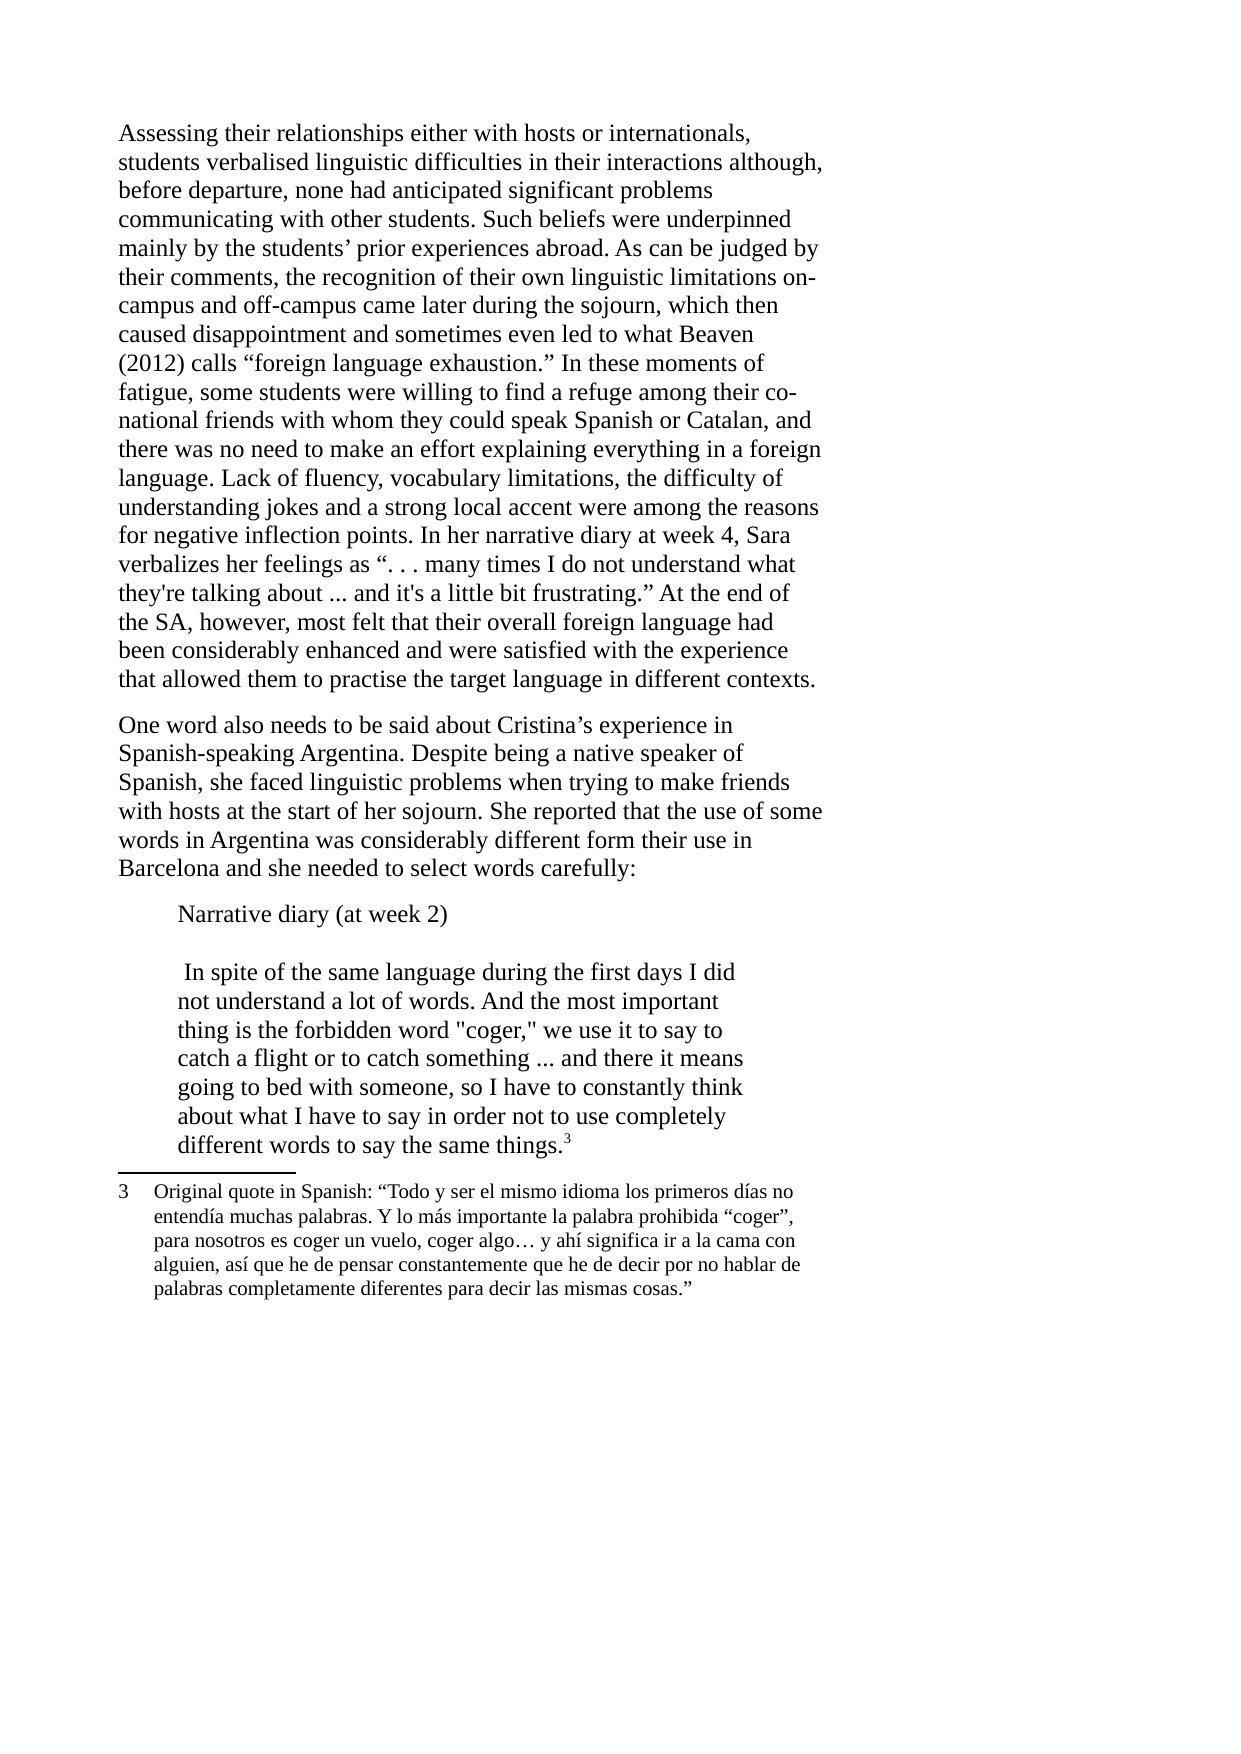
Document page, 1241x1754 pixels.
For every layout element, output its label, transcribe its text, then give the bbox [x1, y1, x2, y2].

text Narrative diary (at week 2) [177, 899, 768, 928]
text In spite of the same language during the first days I did not understand a lot of words. And the most important thing is the forbidden word "coger," we use it to say to catch a flight or to catch something ... and there it means going to bed with someone, so I have to constantly think about what I have to say in order not to use completely different words to say the same things. [177, 957, 768, 1158]
text One word also needs to be said about Cristina’s experience in Spanish-speaking Argentina. Despite being a native speaker of Spanish, she faced linguistic problems when trying to make friends with hosts at the start of her sojourn. She reported that the use of some words in Argentina was considerably different form their use in Barcelona and she needed to select words carefully: [118, 710, 827, 882]
text Assessing their relationships either with hosts or internationals, students verbalised linguistic difficulties in their interactions although, before departure, none had anticipated significant problems communicating with other students. Such beliefs were underpinned mainly by the students’ prior experiences abroad. As can be judged by their comments, the recognition of their own linguistic limitations on-campus and off-campus came later during the sojourn, which then caused disappointment and sometimes even led to what Beaven (2012) calls “foreign language exhaustion.” In these moments of fatigue, some students were willing to find a refuge among their co-national friends with whom they could speak Spanish or Catalan, and there was no need to make an effort explaining everything in a foreign language. Lack of fluency, vocabulary limitations, the difficulty of understanding jokes and a strong local accent were among the reasons for negative inflection points. In her narrative diary at week 4, Sara verbalizes her feelings as “. . . many times I do not understand what they're talking about ... and it's a little bit frustrating.” At the end of the SA, however, most felt that their overall foreign language had been considerably enhanced and were satisfied with the experience that allowed them to practise the target language in different contexts. [118, 118, 827, 693]
text Original quote in Spanish: “Todo y ser el mismo idioma los primeros días no entendía muchas palabras. Y lo más importante la palabra prohibida “coger”, para nosotros es coger un vuelo, coger algo… y ahí significa ir a la cama con alguien, así que he de pensar constantemente que he de decir por no hablar de palabras completamente diferentes para decir las mismas cosas.” [118, 1179, 827, 1300]
